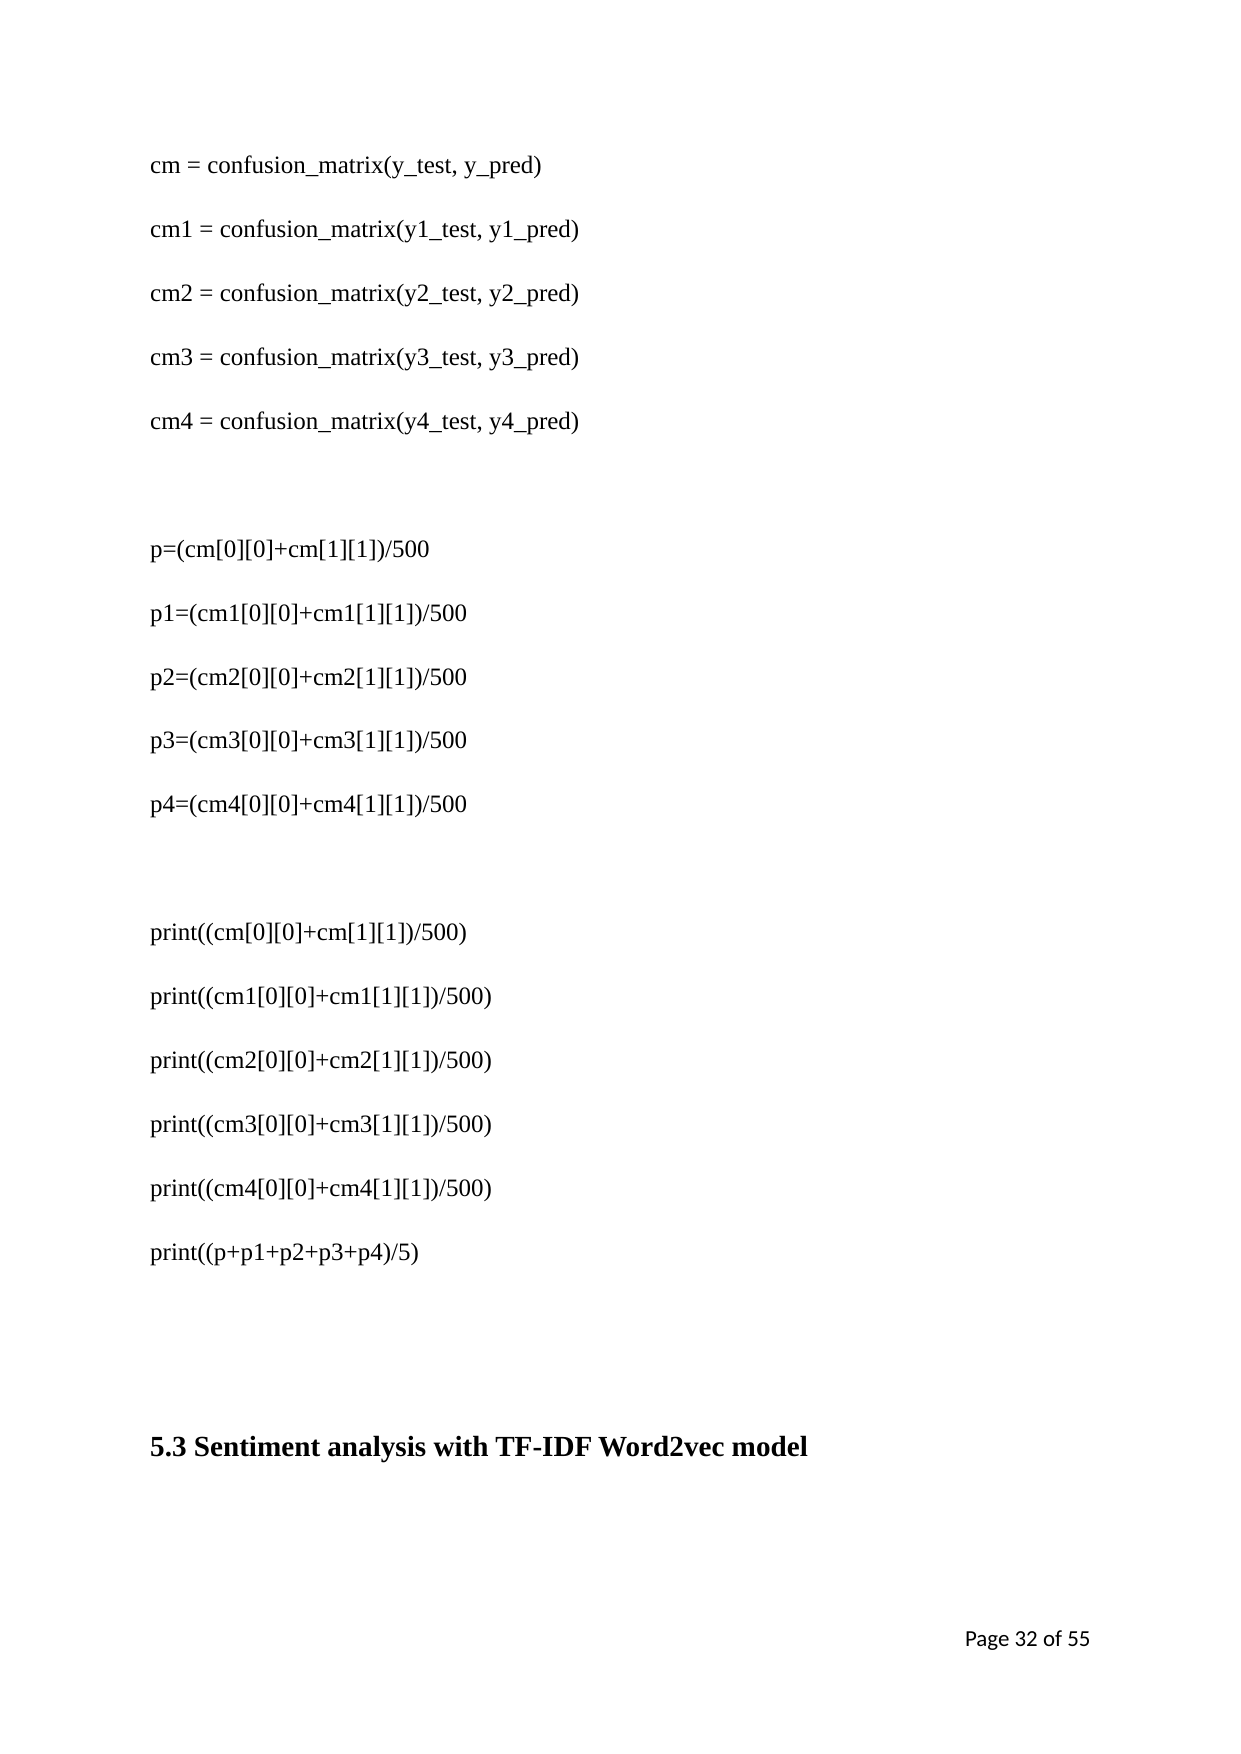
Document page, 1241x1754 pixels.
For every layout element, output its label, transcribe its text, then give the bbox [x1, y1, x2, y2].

text cm2 = confusion_matrix(y2_test, y2_pred) [150, 278, 1090, 307]
text cm = confusion_matrix(y_test, y_pred) [150, 150, 1090, 179]
text p=(cm[0][0]+cm[1][1])/500 [150, 534, 1090, 562]
text print((cm[0][0]+cm[1][1])/500) [150, 917, 1090, 946]
text p4=(cm4[0][0]+cm4[1][1])/500 [150, 789, 1090, 818]
text cm3 = confusion_matrix(y3_test, y3_pred) [150, 342, 1090, 371]
text 5.3 Sentiment analysis with TF-IDF Word2vec model [150, 1429, 1090, 1463]
text p1=(cm1[0][0]+cm1[1][1])/500 [150, 598, 1090, 626]
text print((cm1[0][0]+cm1[1][1])/500) [150, 981, 1090, 1010]
text print((cm3[0][0]+cm3[1][1])/500) [150, 1109, 1090, 1138]
text cm1 = confusion_matrix(y1_test, y1_pred) [150, 214, 1090, 243]
text print((cm4[0][0]+cm4[1][1])/500) [150, 1173, 1090, 1202]
text cm4 = confusion_matrix(y4_test, y4_pred) [150, 406, 1090, 434]
text p2=(cm2[0][0]+cm2[1][1])/500 [150, 662, 1090, 690]
text p3=(cm3[0][0]+cm3[1][1])/500 [150, 726, 1090, 754]
text print((p+p1+p2+p3+p4)/5) [150, 1237, 1090, 1266]
text print((cm2[0][0]+cm2[1][1])/500) [150, 1045, 1090, 1074]
